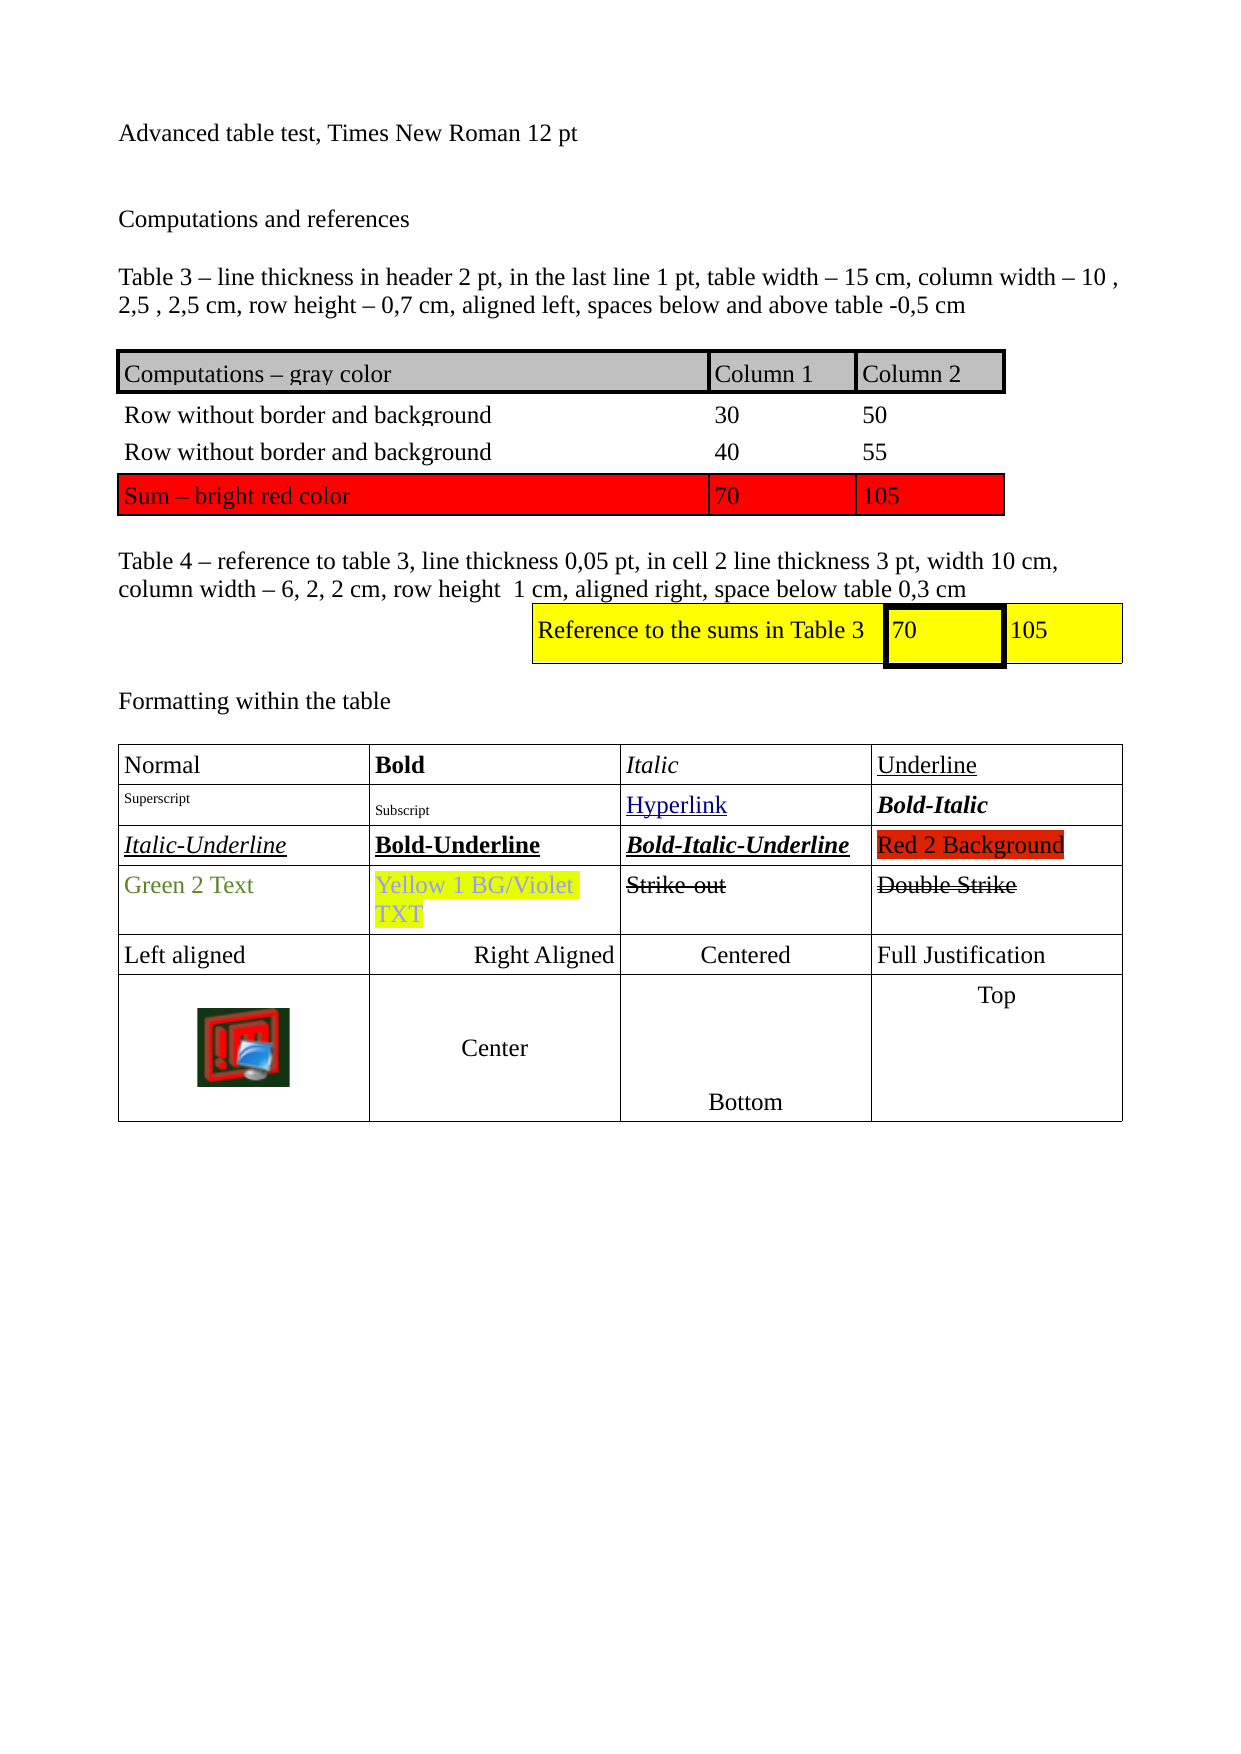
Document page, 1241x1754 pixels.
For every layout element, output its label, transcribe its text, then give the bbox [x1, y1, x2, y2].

table_cell Green 2 Text [119, 866, 369, 934]
table_cell Italic-Underline [119, 826, 369, 865]
table_cell 50 [856, 394, 1004, 432]
table_header Underline [872, 745, 1122, 784]
table_header 105 [1007, 604, 1122, 662]
table_cell [119, 975, 369, 1121]
text Formatting within the table [118, 686, 1122, 715]
table_cell Strike-out [621, 866, 871, 934]
table_header Column 1 [711, 353, 854, 390]
table_cell Bottom [621, 975, 871, 1121]
table_header Normal [119, 745, 369, 784]
table_cell 55 [856, 432, 1004, 473]
table_cell Left aligned [119, 935, 369, 974]
table_header Computations – gray color [120, 353, 707, 390]
table_header Column 2 [858, 353, 1002, 390]
table_cell Row without border and background [118, 394, 709, 432]
table_cell Top [872, 975, 1122, 1121]
table_cell Bold-Italic [872, 785, 1122, 824]
table_cell Red 2 Background [872, 826, 1122, 865]
table_header Reference to the sums in Table 3 [533, 604, 883, 662]
text Advanced table test, Times New Roman 12 pt [118, 118, 1122, 147]
table_cell Bold-Italic-Underline [621, 826, 871, 865]
picture [197, 1008, 290, 1087]
table_cell Subscript [370, 785, 620, 824]
table_header Italic [621, 745, 871, 784]
table_cell 105 [857, 475, 1003, 514]
table_cell Center [370, 975, 620, 1121]
table_cell 70 [710, 475, 855, 514]
table_cell Bold-Underline [370, 826, 620, 865]
table_header Bold [370, 745, 620, 784]
table_cell Hyperlink [621, 785, 871, 824]
table_cell Sum – bright red color [119, 475, 708, 514]
text Computations and references [118, 204, 1122, 233]
table_cell Double Strike [872, 866, 1122, 934]
table_cell 40 [709, 432, 856, 473]
table_cell Superscript [119, 785, 369, 824]
table_cell Right Aligned [370, 935, 620, 974]
text Table 3 – line thickness in header 2 pt, in the last line 1 pt, table width – 15 cm, column width – 10 , 2,5 , 2,5 cm, row height – 0,7 cm, aligned left, spaces below and above table -0,5 cm [118, 262, 1122, 319]
text Table 4 – reference to table 3, line thickness 0,05 pt, in cell 2 line thickness 3 pt, width 10 cm, column width – 6, 2, 2 cm, row height 1 cm, aligned right, space below table 0,3 cm [118, 546, 1122, 603]
table_cell Centered [621, 935, 871, 974]
table_cell Full Justification [872, 935, 1122, 974]
table_header 70 [889, 610, 1001, 662]
table_cell Yellow 1 BG/Violet TXT [370, 866, 620, 934]
table_cell Row without border and background [118, 432, 709, 473]
table_cell 30 [709, 394, 856, 432]
